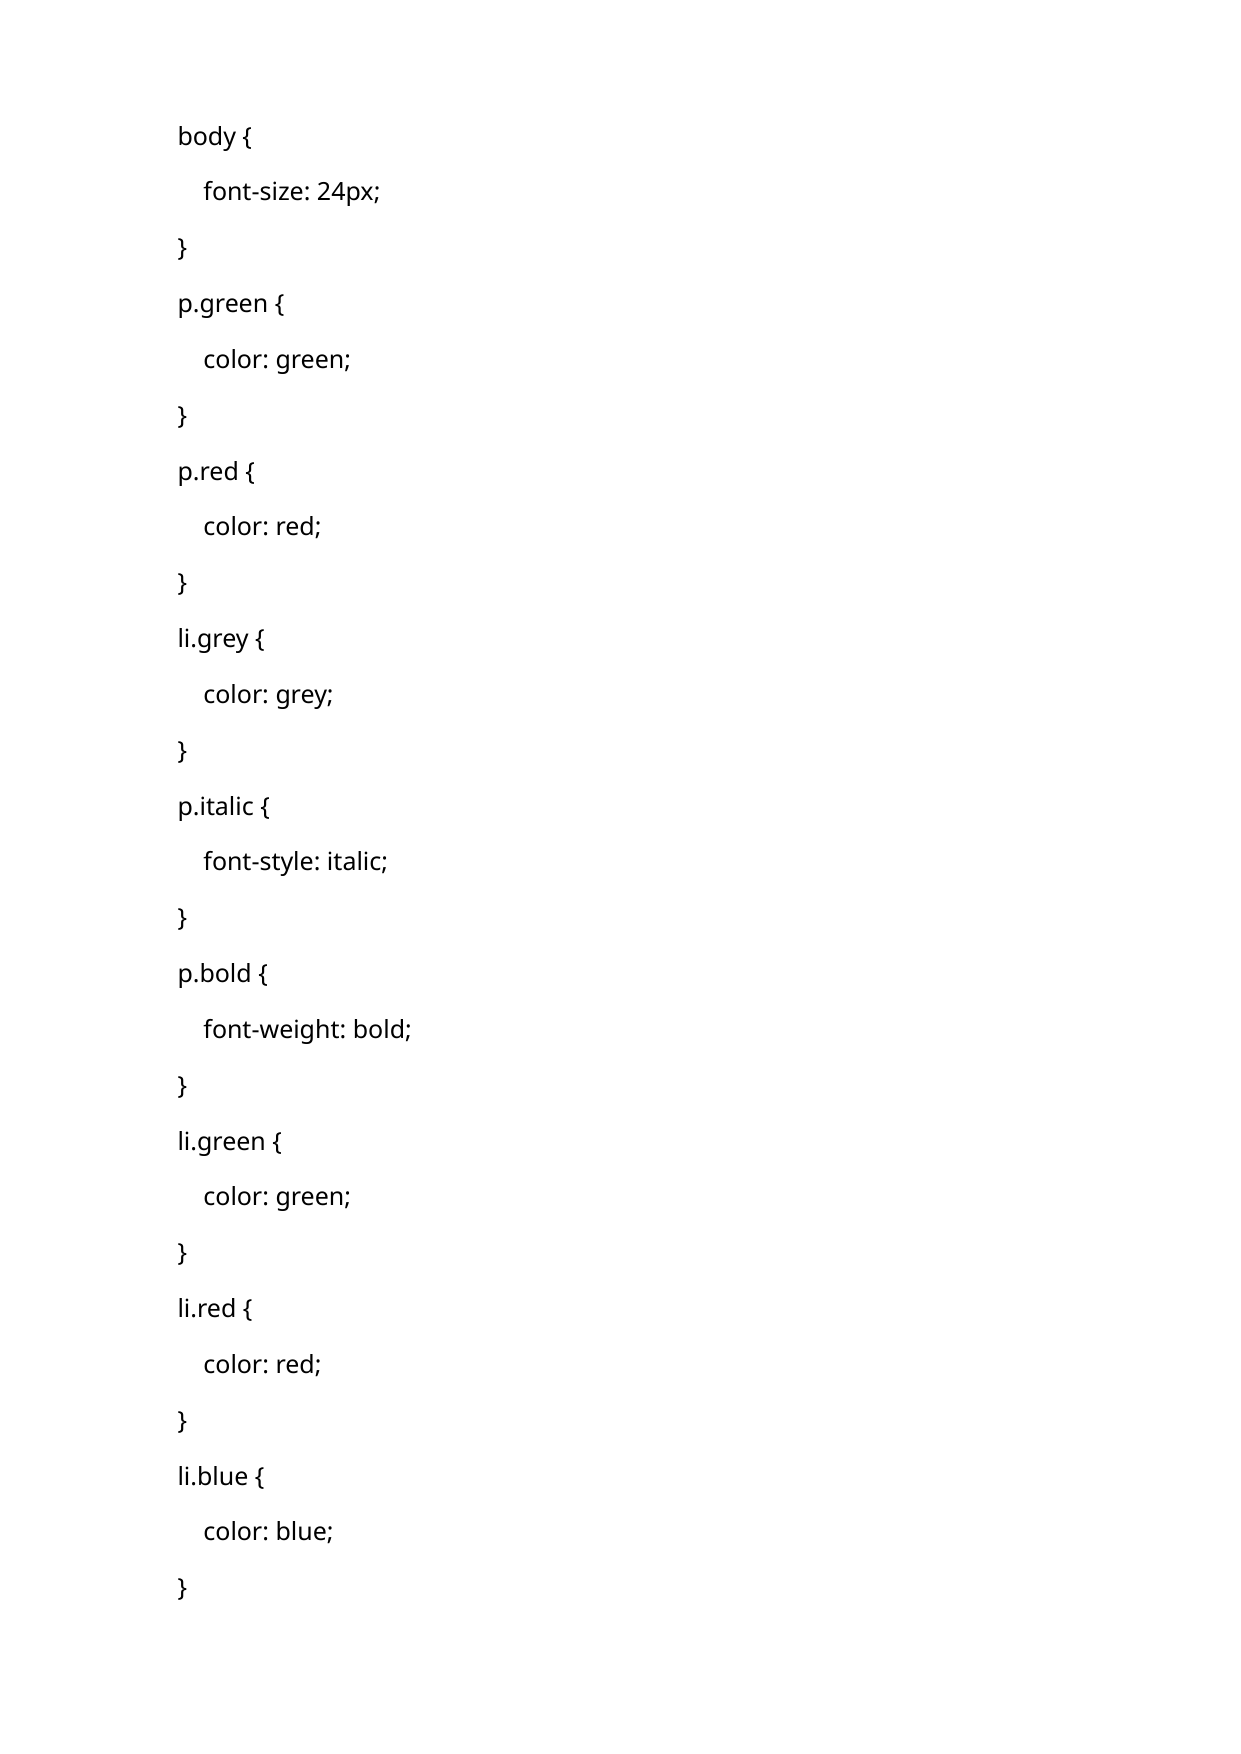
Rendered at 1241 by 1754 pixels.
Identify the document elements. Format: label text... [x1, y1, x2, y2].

text color: green; [177, 341, 1152, 376]
text p.green { [177, 286, 1152, 320]
text font-style: italic; [177, 844, 1152, 878]
text color: green; [177, 1179, 1152, 1213]
text body { [177, 118, 1152, 152]
text p.red { [177, 453, 1152, 487]
text li.red { [177, 1291, 1152, 1325]
text } [177, 1570, 1152, 1604]
text } [177, 230, 1152, 264]
text font-size: 24px; [177, 174, 1152, 208]
text color: blue; [177, 1514, 1152, 1548]
text } [177, 565, 1152, 599]
text } [177, 1067, 1152, 1101]
text color: red; [177, 1346, 1152, 1381]
text p.bold { [177, 956, 1152, 990]
text color: red; [177, 509, 1152, 543]
text } [177, 732, 1152, 766]
text } [177, 1235, 1152, 1269]
text } [177, 1402, 1152, 1436]
text } [177, 397, 1152, 431]
text li.green { [177, 1123, 1152, 1157]
text color: grey; [177, 676, 1152, 711]
text } [177, 900, 1152, 934]
text font-weight: bold; [177, 1011, 1152, 1046]
text li.blue { [177, 1458, 1152, 1492]
text p.italic { [177, 788, 1152, 822]
text li.grey { [177, 621, 1152, 655]
